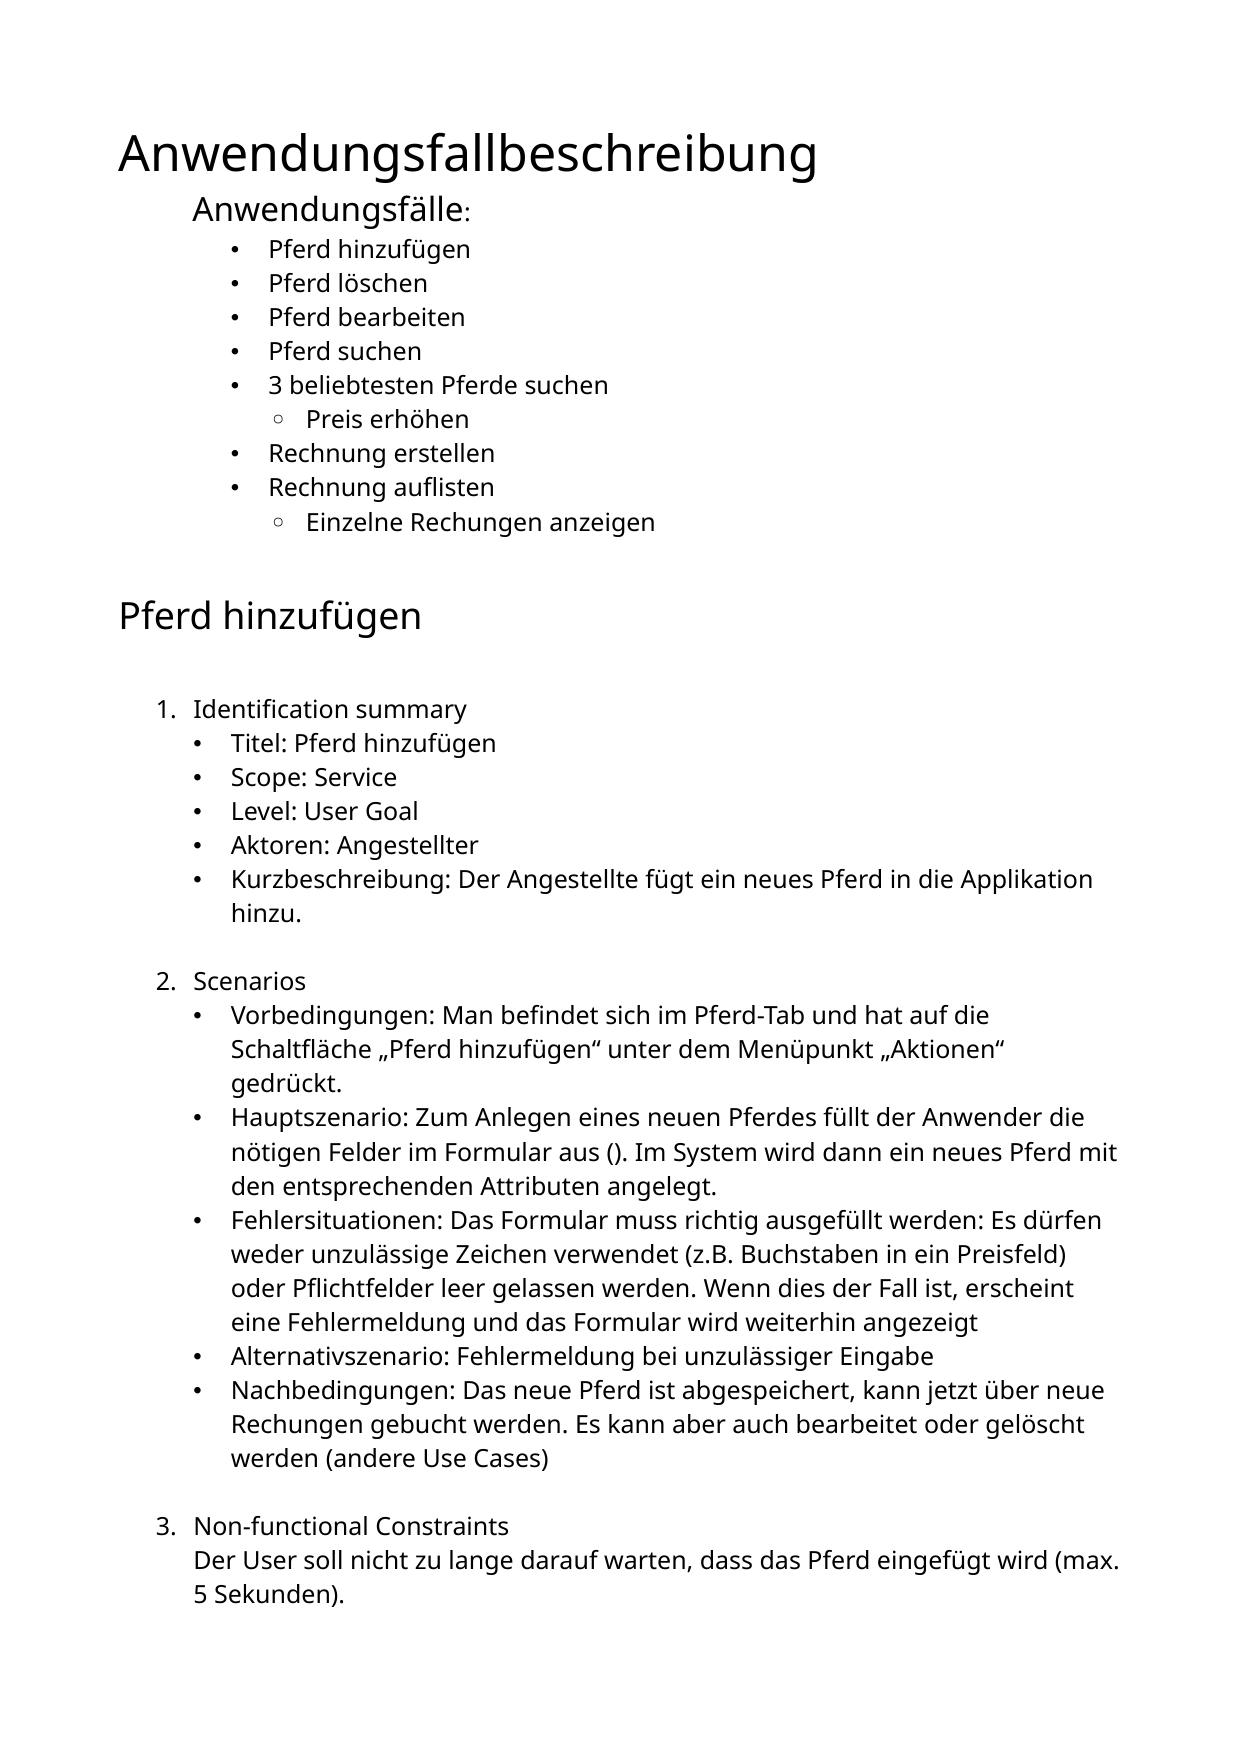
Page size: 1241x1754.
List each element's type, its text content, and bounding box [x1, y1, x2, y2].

list Scenarios [156, 964, 1122, 998]
text Anwendungsfallbeschreibung [118, 118, 1122, 186]
list Pferd bearbeiten [231, 300, 1122, 334]
list Hauptszenario: Zum Anlegen eines neuen Pferdes füllt der Anwender die nötigen Felder im Formular aus (). Im System wird dann ein neues Pferd mit den entsprechenden Attributen angelegt. [193, 1100, 1122, 1202]
list Scope: Service [193, 759, 1122, 793]
list Identification summary [156, 691, 1122, 725]
list Einzelne Rechungen anzeigen [268, 504, 1122, 538]
list Preis erhöhen [268, 402, 1122, 436]
list Kurzbeschreibung: Der Angestellte fügt ein neues Pferd in die Applikation hinzu. [193, 862, 1122, 930]
list Non-functional Constraints [156, 1509, 1122, 1543]
list Pferd suchen [231, 334, 1122, 368]
text Anwendungsfälle: [118, 186, 1122, 232]
list Pferd hinzufügen [231, 232, 1122, 266]
list Alternativszenario: Fehlermeldung bei unzulässiger Eingabe [193, 1338, 1122, 1373]
list Aktoren: Angestellter [193, 828, 1122, 862]
list 3 beliebtesten Pferde suchen [231, 368, 1122, 402]
list Nachbedingungen: Das neue Pferd ist abgespeichert, kann jetzt über neue Rechungen gebucht werden. Es kann aber auch bearbeitet oder gelöscht werden (andere Use Cases) [193, 1373, 1122, 1475]
list Vorbedingungen: Man befindet sich im Pferd-Tab und hat auf die Schaltfläche „Pferd hinzufügen“ unter dem Menüpunkt „Aktionen“ gedrückt. [193, 998, 1122, 1100]
list Rechnung auflisten [231, 470, 1122, 504]
list Titel: Pferd hinzufügen [193, 725, 1122, 759]
list Fehlersituationen: Das Formular muss richtig ausgefüllt werden: Es dürfen weder unzulässige Zeichen verwendet (z.B. Buchstaben in ein Preisfeld) oder Pflichtfelder leer gelassen werden. Wenn dies der Fall ist, erscheint eine Fehlermeldung und das Formular wird weiterhin angezeigt [193, 1202, 1122, 1338]
list Level: User Goal [193, 793, 1122, 828]
list Der User soll nicht zu lange darauf warten, dass das Pferd eingefügt wird (max. 5 Sekunden). [156, 1543, 1122, 1611]
list Pferd löschen [231, 266, 1122, 300]
list Rechnung erstellen [231, 436, 1122, 470]
text Pferd hinzufügen [118, 589, 1122, 640]
